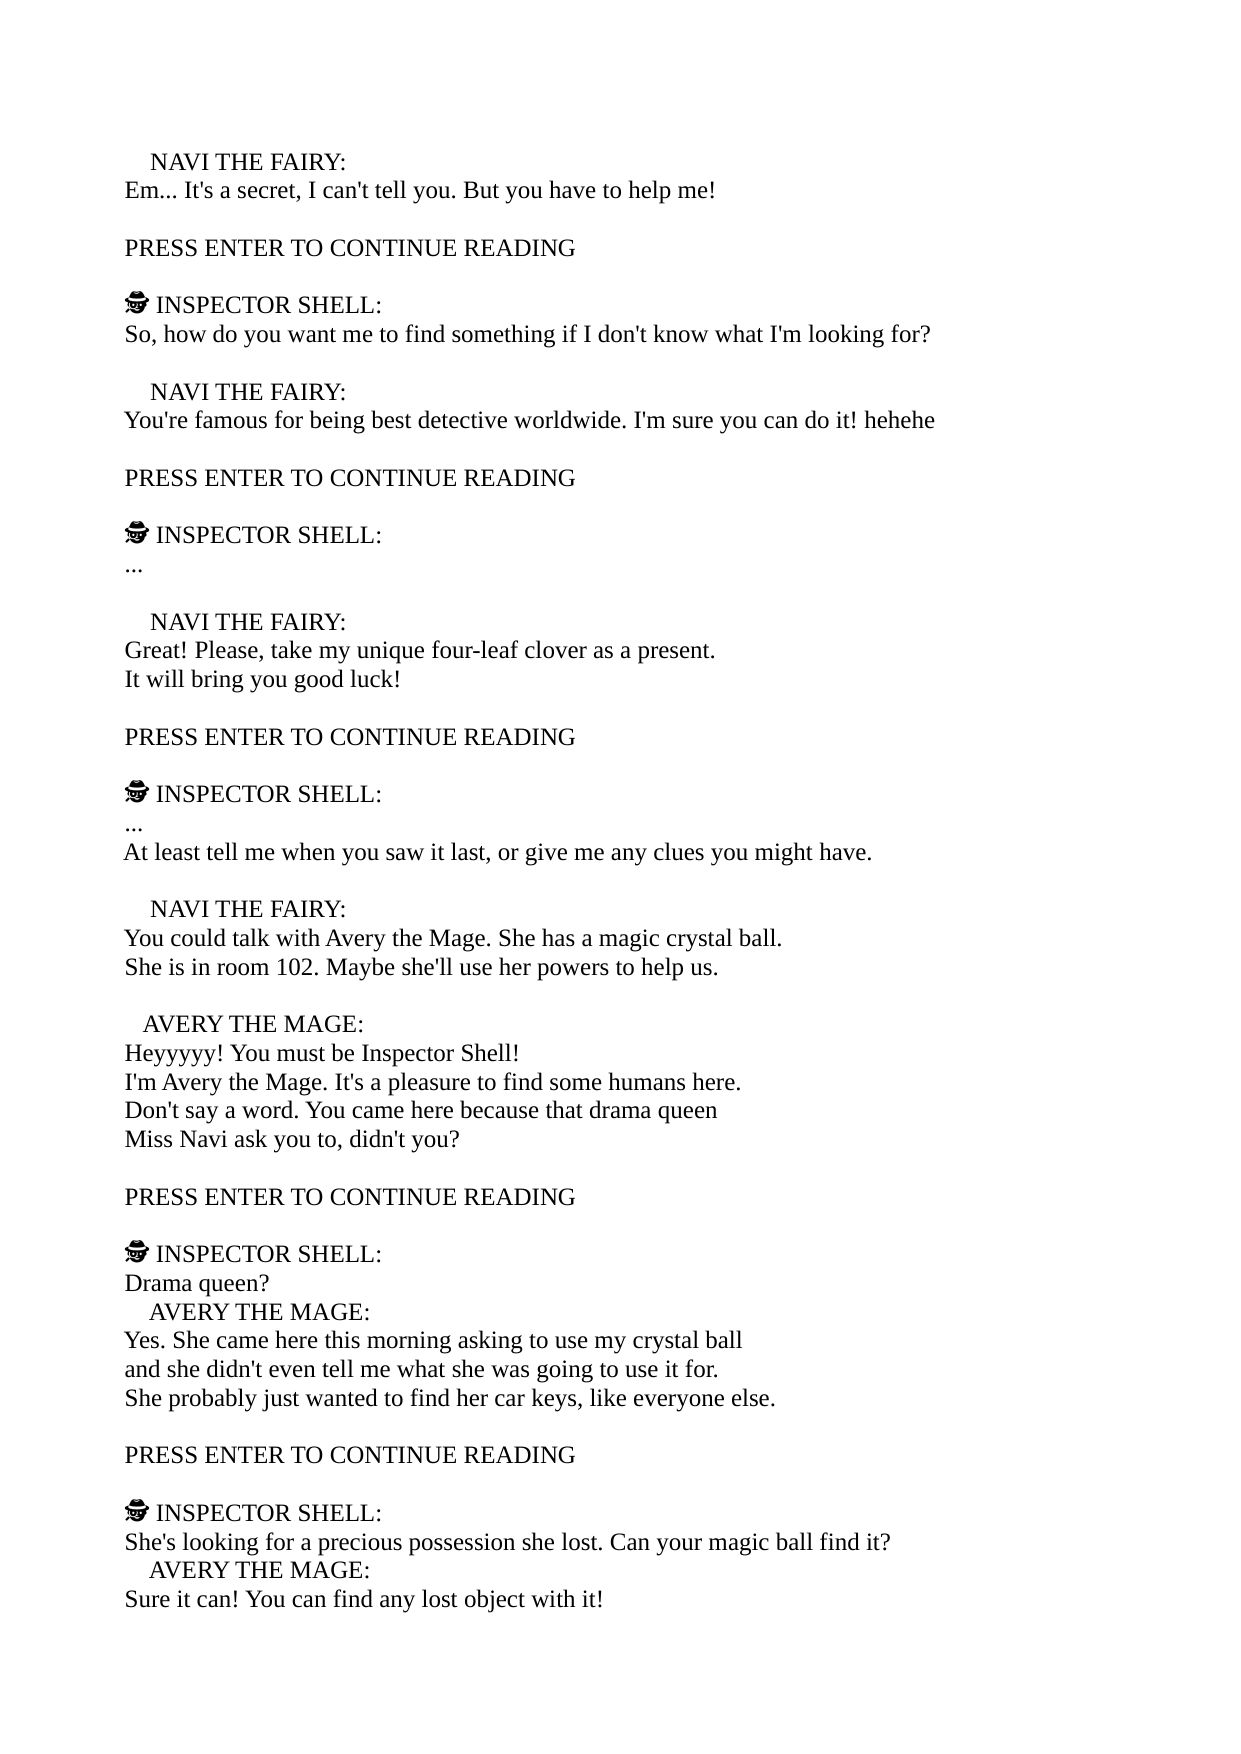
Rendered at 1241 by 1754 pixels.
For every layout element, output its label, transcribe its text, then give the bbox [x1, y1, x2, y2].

text ... [118, 808, 1122, 837]
text Great! Please, take my unique four-leaf clover as a present. [118, 636, 1122, 664]
text ... [118, 549, 1122, 578]
text 🧚 NAVI THE FAIRY: [118, 607, 1122, 636]
text Yes. She came here this morning asking to use my crystal ball [118, 1326, 1122, 1354]
text PRESS ENTER TO CONTINUE READING [118, 233, 1122, 262]
text 🧙 AVERY THE MAGE: [118, 1556, 1122, 1584]
text 🧙 AVERY THE MAGE: [118, 1009, 1122, 1038]
text It will bring you good luck! [118, 664, 1122, 693]
text Heyyyyy! You must be Inspector Shell! [118, 1038, 1122, 1067]
text You could talk with Avery the Mage. She has a magic crystal ball. [118, 923, 1122, 952]
text PRESS ENTER TO CONTINUE READING [118, 1182, 1122, 1211]
text PRESS ENTER TO CONTINUE READING [118, 722, 1122, 751]
text Em... It's a secret, I can't tell you. But you have to help me! [118, 176, 1122, 204]
text So, how do you want me to find something if I don't know what I'm looking for? [118, 319, 1122, 348]
text 🕵 INSPECTOR SHELL: [118, 1239, 1122, 1268]
text Miss Navi ask you to, didn't you? [118, 1124, 1122, 1153]
text 🕵 INSPECTOR SHELL: [118, 521, 1122, 549]
text PRESS ENTER TO CONTINUE READING [118, 1441, 1122, 1469]
text Sure it can! You can find any lost object with it! [118, 1584, 1122, 1613]
text She's looking for a precious possession she lost. Can your magic ball find it? [118, 1527, 1122, 1556]
text 🧚 NAVI THE FAIRY: [118, 377, 1122, 406]
text 🕵 INSPECTOR SHELL: [118, 779, 1122, 808]
text Don't say a word. You came here because that drama queen [118, 1096, 1122, 1124]
text 🧙 AVERY THE MAGE: [118, 1297, 1122, 1326]
text At least tell me when you saw it last, or give me any clues you might have. [118, 837, 1122, 866]
text She probably just wanted to find her car keys, like everyone else. [118, 1383, 1122, 1412]
text 🕵 INSPECTOR SHELL: [118, 1498, 1122, 1527]
text 🧚 NAVI THE FAIRY: [118, 894, 1122, 923]
text PRESS ENTER TO CONTINUE READING [118, 463, 1122, 492]
text She is in room 102. Maybe she'll use her powers to help us. [118, 952, 1122, 981]
text and she didn't even tell me what she was going to use it for. [118, 1354, 1122, 1383]
text You're famous for being best detective worldwide. I'm sure you can do it! hehehe [118, 406, 1122, 434]
text Drama queen? [118, 1268, 1122, 1297]
text 🕵 INSPECTOR SHELL: [118, 291, 1122, 319]
text 🧚 NAVI THE FAIRY: [118, 147, 1122, 176]
text I'm Avery the Mage. It's a pleasure to find some humans here. [118, 1067, 1122, 1096]
